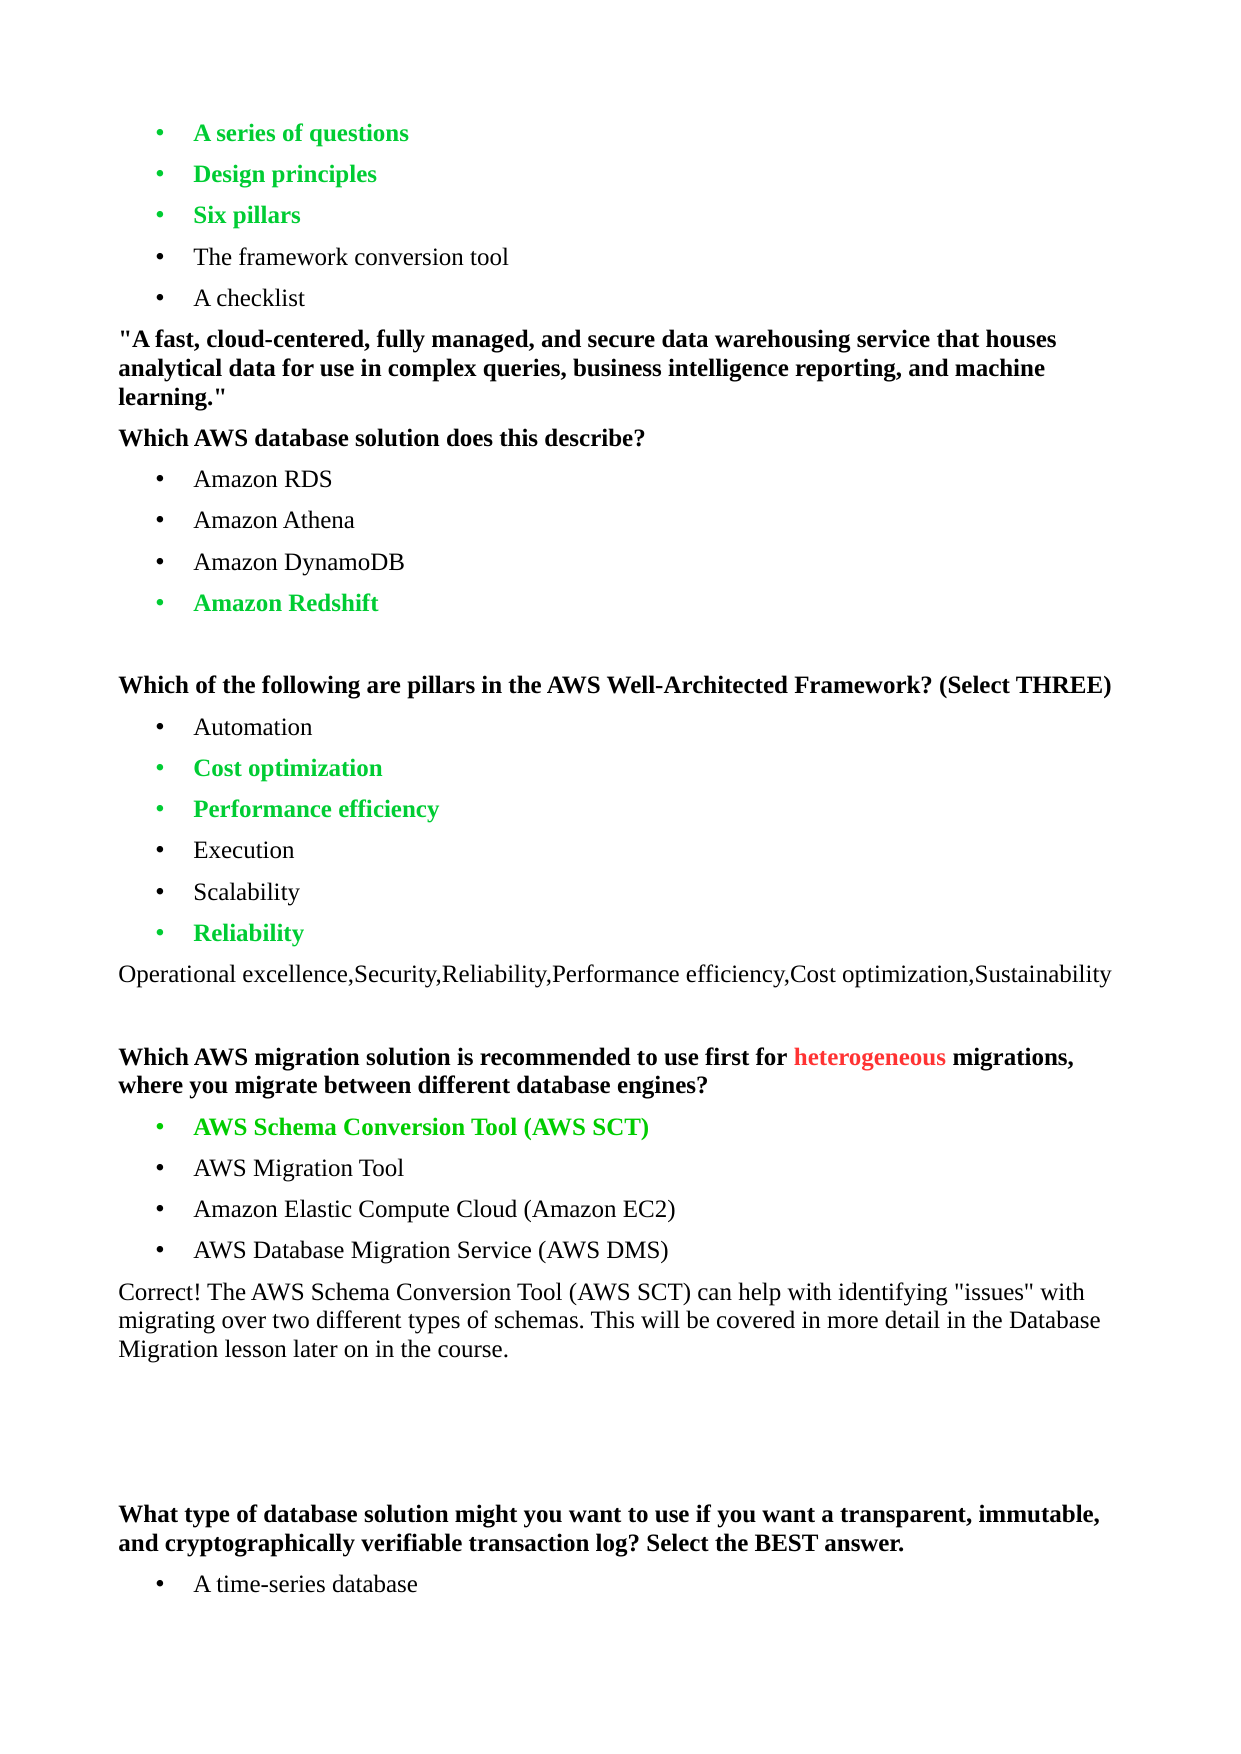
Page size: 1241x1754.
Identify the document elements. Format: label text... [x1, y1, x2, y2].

text Which AWS migration solution is recommended to use first for heterogeneous migrations, where you migrate between different database engines? [118, 1042, 1122, 1099]
list Reliability [156, 918, 1122, 947]
list Cost optimization [156, 753, 1122, 782]
text Which AWS database solution does this describe? [118, 423, 1122, 452]
text What type of database solution might you want to use if you want a transparent, immutable, and cryptographically verifiable transaction log? Select the BEST answer. [118, 1499, 1122, 1557]
text "A fast, cloud-centered, fully managed, and secure data warehousing service that houses analytical data for use in complex queries, business intelligence reporting, and machine learning." [118, 324, 1122, 411]
list A series of questions [156, 118, 1122, 147]
list AWS Database Migration Service (AWS DMS) [156, 1236, 1122, 1264]
list Amazon DynamoDB [156, 547, 1122, 576]
list Automation [156, 712, 1122, 741]
list Amazon Redshift [156, 588, 1122, 617]
text Operational excellence,Security,Reliability,Performance efficiency,Cost optimization,Sustainability [118, 959, 1122, 988]
list Performance efficiency [156, 794, 1122, 823]
text Correct! The AWS Schema Conversion Tool (AWS SCT) can help with identifying "issues" with migrating over two different types of schemas. This will be covered in more detail in the Database Migration lesson later on in the course. [118, 1277, 1122, 1363]
list A time-series database [156, 1569, 1122, 1598]
list AWS Schema Conversion Tool (AWS SCT) [156, 1112, 1122, 1141]
list Amazon RDS [156, 464, 1122, 493]
list Amazon Elastic Compute Cloud (Amazon EC2) [156, 1194, 1122, 1223]
list The framework conversion tool [156, 242, 1122, 271]
list Scalability [156, 877, 1122, 906]
text Which of the following are pillars in the AWS Well-Architected Framework? (Select THREE) [118, 671, 1122, 699]
list AWS Migration Tool [156, 1153, 1122, 1182]
list A checklist [156, 283, 1122, 312]
list Design principles [156, 159, 1122, 188]
list Execution [156, 836, 1122, 864]
list Amazon Athena [156, 506, 1122, 534]
list Six pillars [156, 201, 1122, 229]
